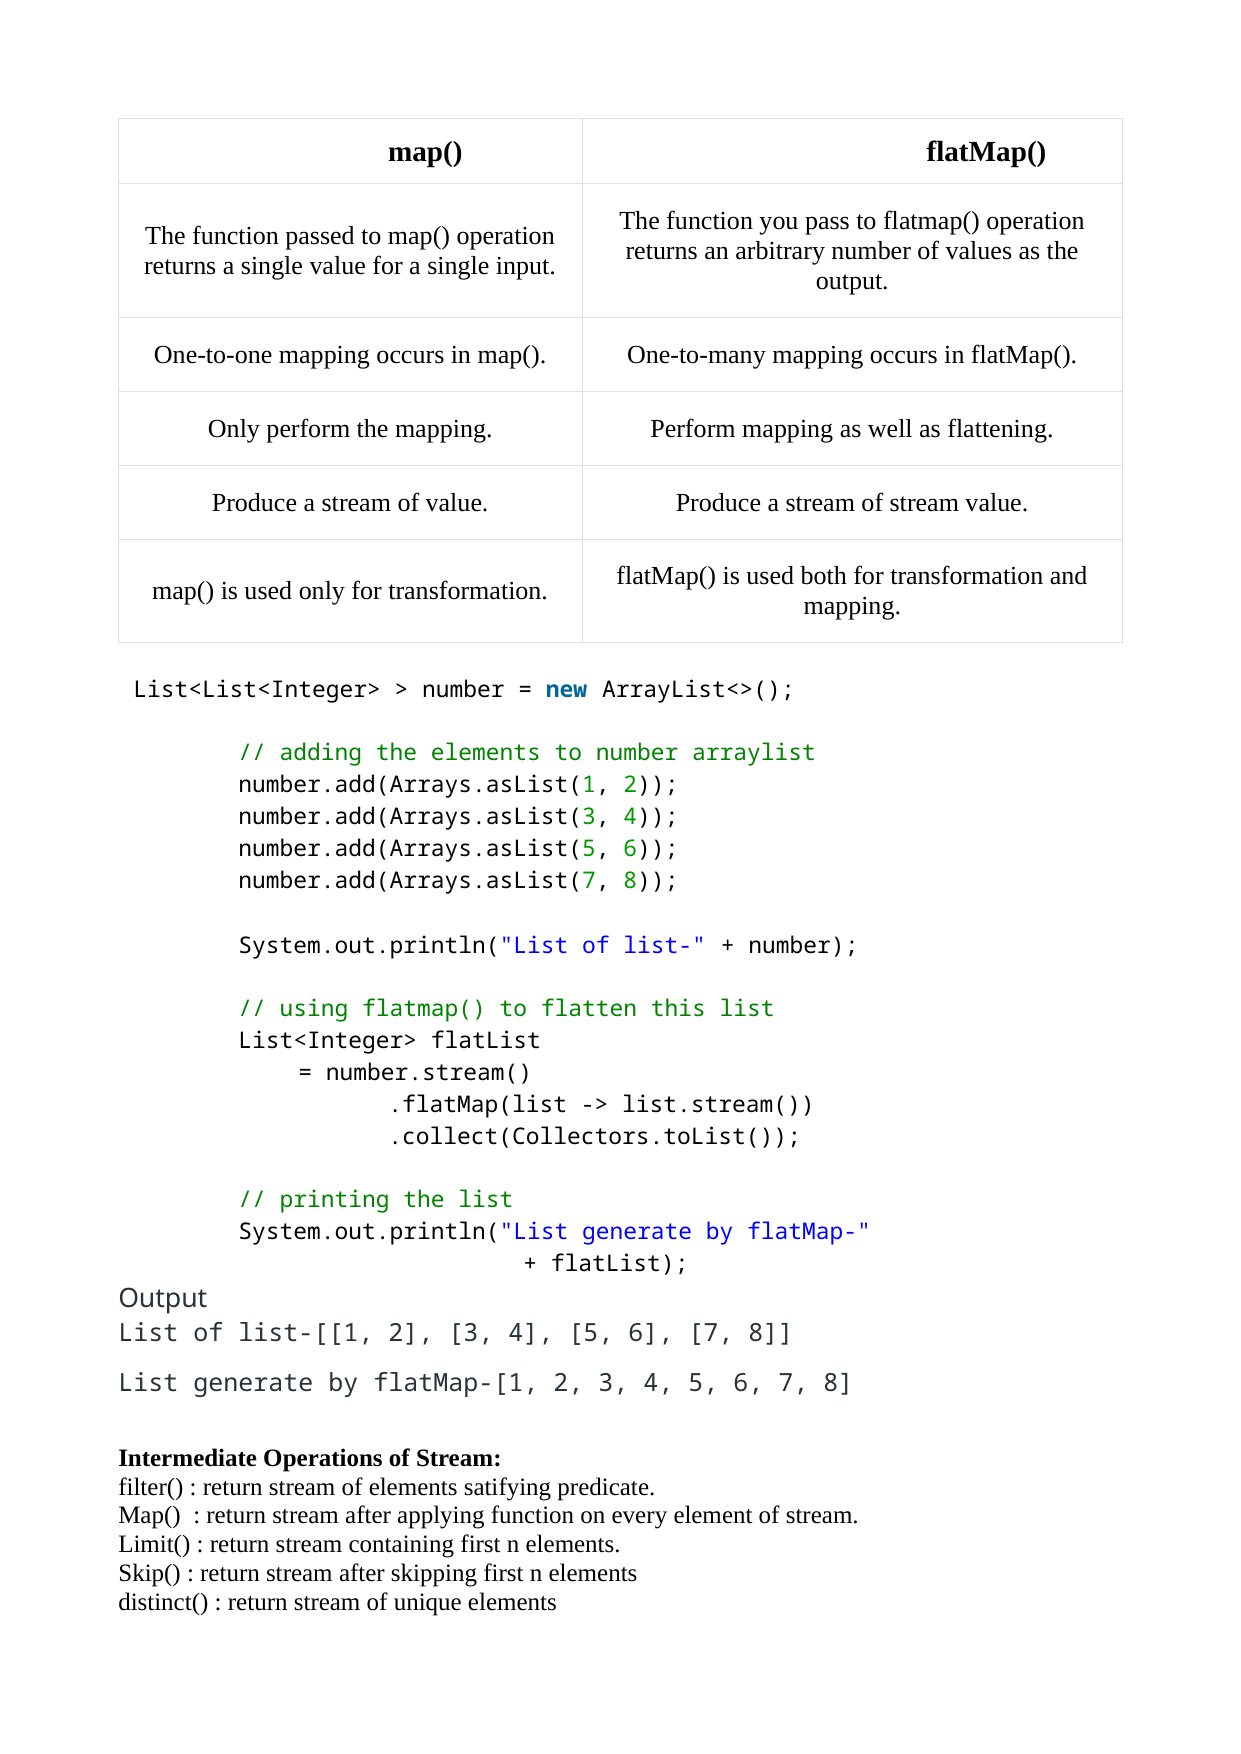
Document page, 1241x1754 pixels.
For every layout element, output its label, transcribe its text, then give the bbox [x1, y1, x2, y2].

text filter() : return stream of elements satifying predicate. [118, 1472, 1122, 1501]
text Skip() : return stream after skipping first n elements [118, 1558, 1122, 1587]
text Limit() : return stream containing first n elements. [118, 1529, 1122, 1558]
text number.add(Arrays.asList(5, 6)); [118, 832, 1122, 864]
text Map() : return stream after applying function on every element of stream. [118, 1501, 1122, 1529]
text .collect(Collectors.toList()); [118, 1120, 1122, 1152]
text number.add(Arrays.asList(1, 2)); [118, 768, 1122, 800]
text distinct() : return stream of unique elements [118, 1587, 1122, 1616]
text + flatList); [118, 1247, 1122, 1279]
text List generate by flatMap-[1, 2, 3, 4, 5, 6, 7, 8] [118, 1364, 1122, 1399]
table_cell Perform mapping as well as flattening. [583, 392, 1122, 464]
text Output [118, 1279, 1122, 1315]
text number.add(Arrays.asList(3, 4)); [118, 800, 1122, 832]
text // printing the list [118, 1183, 1122, 1215]
text .flatMap(list -> list.stream()) [118, 1088, 1122, 1120]
text System.out.println("List generate by flatMap-" [118, 1215, 1122, 1247]
table_cell map() is used only for transformation. [119, 540, 582, 642]
text List of list-[[1, 2], [3, 4], [5, 6], [7, 8]] [118, 1315, 1122, 1349]
table_cell flatMap() is used both for transformation and mapping. [583, 540, 1122, 642]
table_cell Produce a stream of stream value. [583, 466, 1122, 538]
text System.out.println("List of list-" + number); [118, 927, 1122, 961]
text List<Integer> flatList [118, 1024, 1122, 1056]
table_cell One-to-many mapping occurs in flatMap(). [583, 318, 1122, 391]
table_cell Produce a stream of value. [119, 466, 582, 538]
table_cell Only perform the mapping. [119, 392, 582, 464]
table_header flatMap() [583, 119, 1122, 183]
table_cell The function you pass to flatmap() operation returns an arbitrary number of values as the output. [583, 184, 1122, 317]
table_header map() [119, 119, 582, 183]
text Intermediate Operations of Stream: [118, 1443, 1122, 1472]
text // using flatmap() to flatten this list [118, 992, 1122, 1024]
text List<List<Integer> > number = new ArrayList<>(); [118, 671, 1122, 705]
table_cell The function passed to map() operation returns a single value for a single input. [119, 184, 582, 317]
text = number.stream() [118, 1056, 1122, 1088]
table_cell One-to-one mapping occurs in map(). [119, 318, 582, 391]
text // adding the elements to number arraylist [118, 736, 1122, 768]
text number.add(Arrays.asList(7, 8)); [118, 864, 1122, 896]
